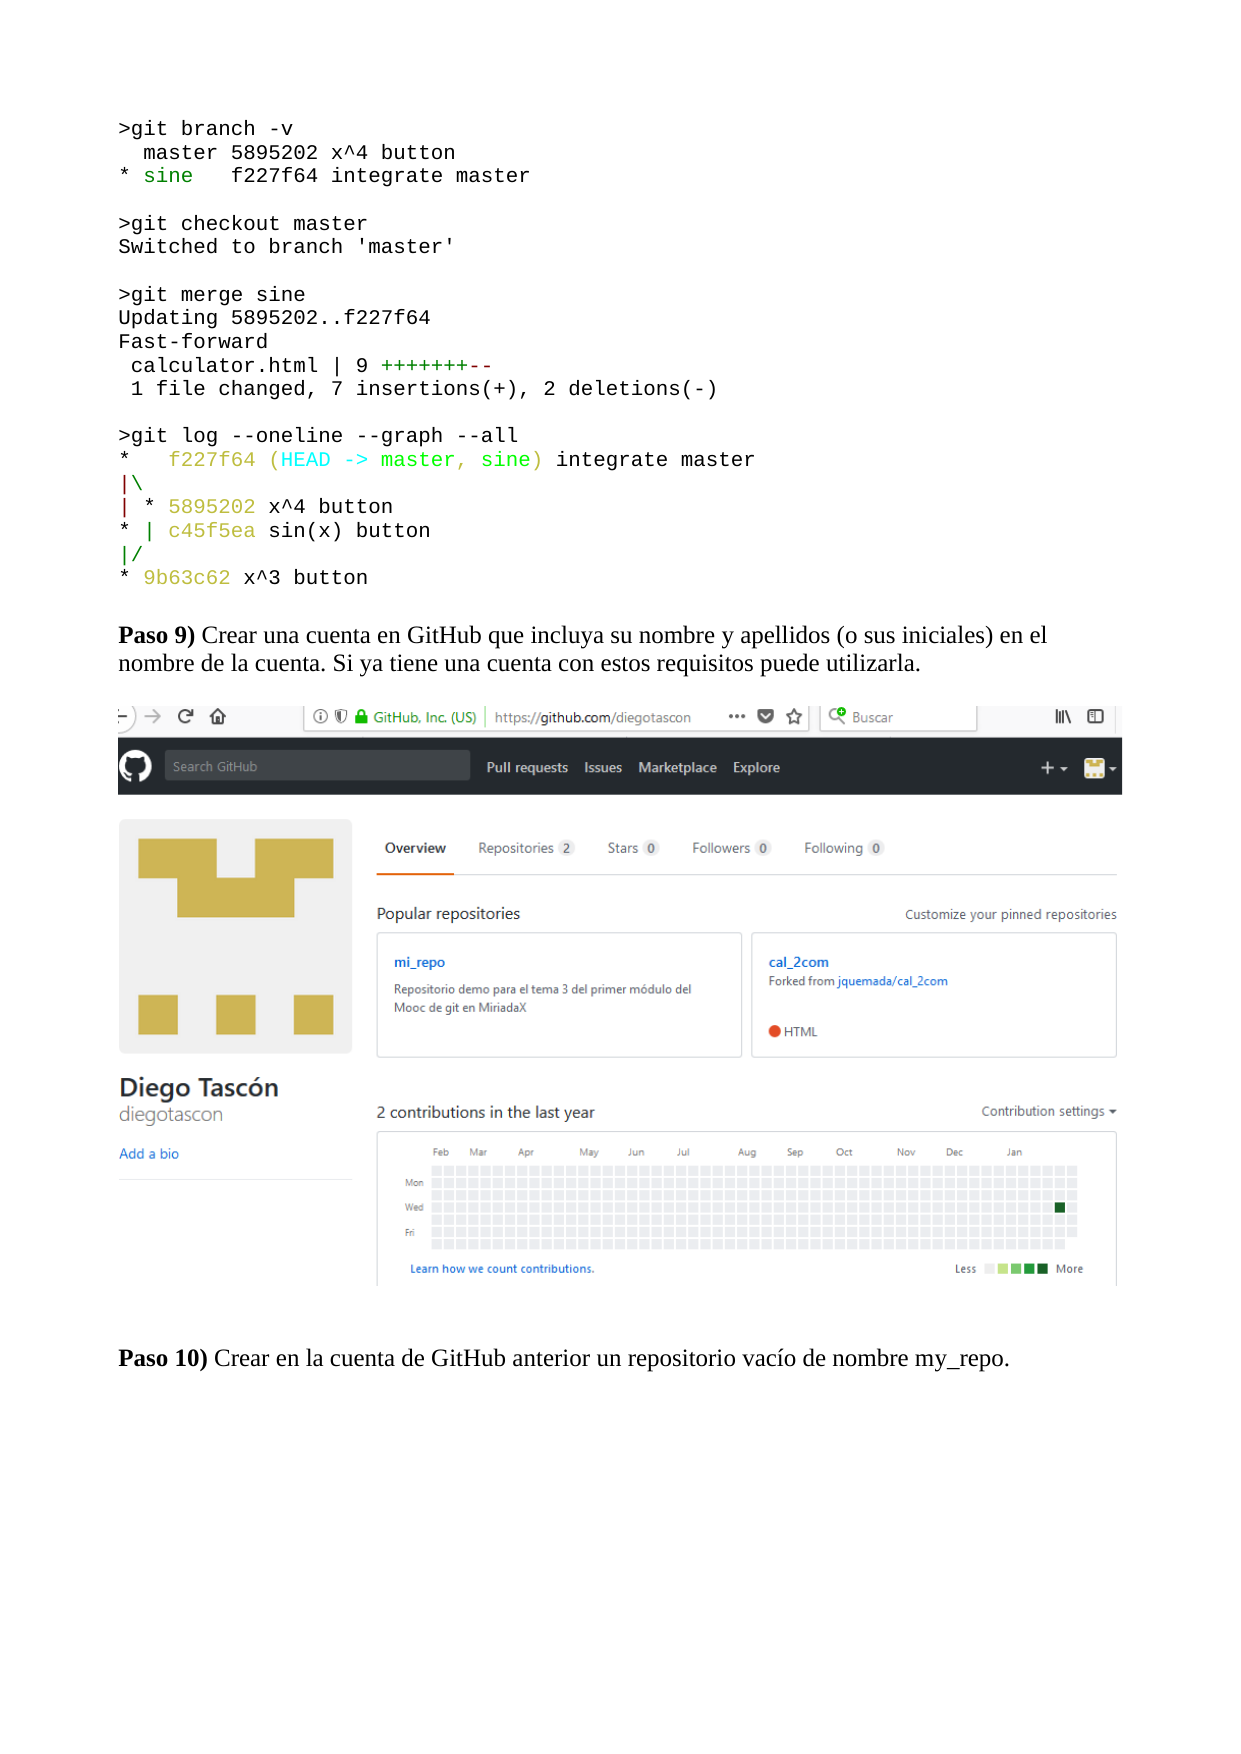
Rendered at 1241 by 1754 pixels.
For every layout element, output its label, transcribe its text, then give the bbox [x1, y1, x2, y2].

text * 9b63c62 x^3 button [118, 567, 1122, 591]
text Switched to branch 'master' [118, 236, 1122, 260]
text calculator.html | 9 +++++++-- [118, 354, 1122, 378]
text * | c45f5ea sin(x) button [118, 520, 1122, 544]
text Paso 10) Crear en la cuenta de GitHub anterior un repositorio vacío de nombre my_repo. [118, 1343, 1122, 1372]
text * sine f227f64 integrate master [118, 165, 1122, 189]
picture [118, 706, 1123, 1286]
text |/ [118, 544, 1122, 567]
text >git checkout master [118, 213, 1122, 236]
text Paso 9) Crear una cuenta en GitHub que incluya su nombre y apellidos (o sus iniciales) en el nombre de la cuenta. Si ya tiene una cuenta con estos requisitos puede utilizarla. [118, 620, 1122, 677]
text |\ [118, 473, 1122, 496]
text | * 5895202 x^4 button [118, 496, 1122, 520]
text master 5895202 x^4 button [118, 142, 1122, 165]
text * f227f64 (HEAD -> master, sine) integrate master [118, 449, 1122, 473]
text Updating 5895202..f227f64 [118, 307, 1122, 331]
text Fast-forward [118, 331, 1122, 354]
text >git branch -v [118, 118, 1122, 142]
text >git log --oneline --graph --all [118, 426, 1122, 449]
text >git merge sine [118, 284, 1122, 307]
text 1 file changed, 7 insertions(+), 2 deletions(-) [118, 378, 1122, 402]
